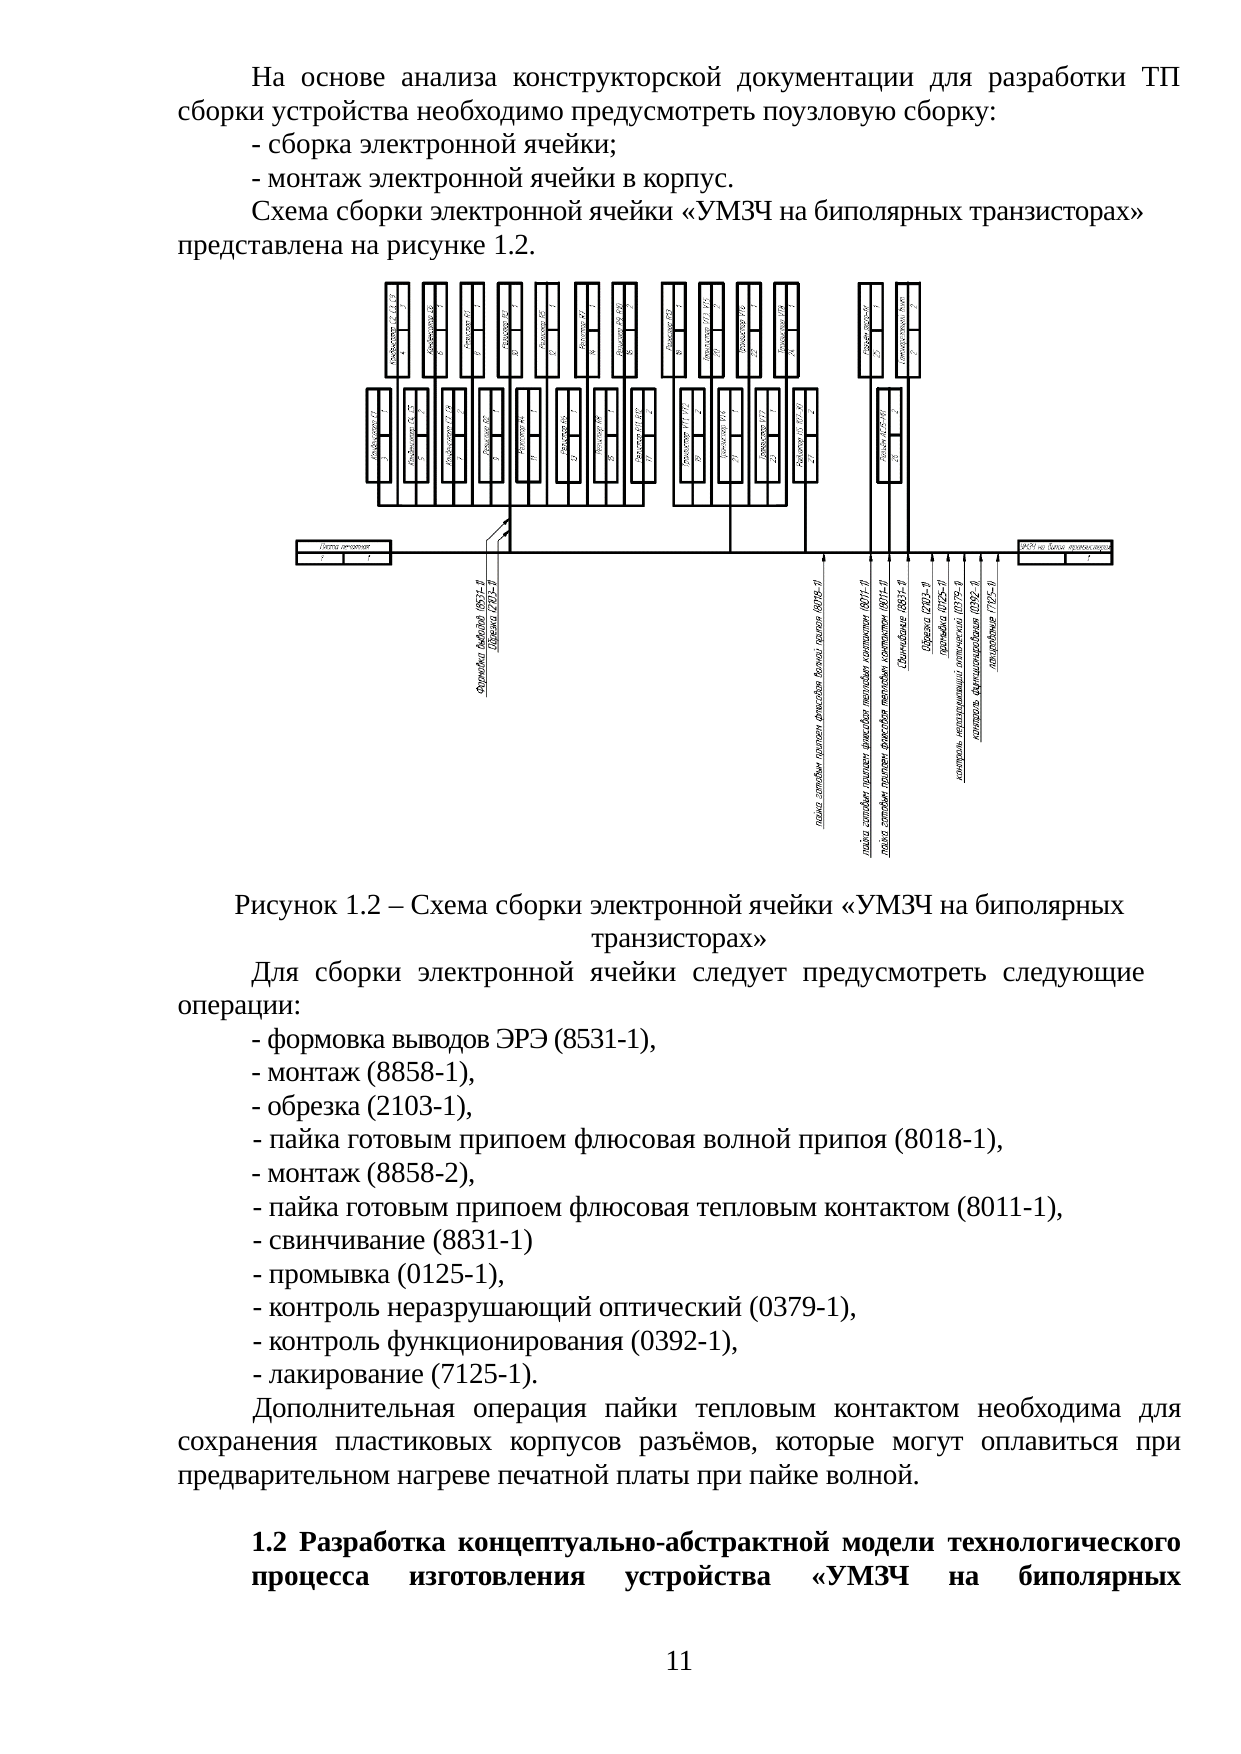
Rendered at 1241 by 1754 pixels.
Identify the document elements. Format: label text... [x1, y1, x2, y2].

subtitle 1.2 Разработка концептуально-абстрактной модели технологического процесса изготовления устройства «УМЗЧ на биполярных [251, 1524, 1181, 1591]
text - лакирование (7125-1). [177, 1356, 1181, 1390]
text Рисунок 1.2 – Схема сборки электронной ячейки «УМЗЧ на биполярных транзисторах» [177, 887, 1181, 954]
text - монтаж электронной ячейки в корпус. [177, 160, 1181, 193]
text Схема сборки электронной ячейки «УМЗЧ на биполярных транзисторах» представлена на рисунке 1.2. [177, 193, 1181, 260]
text - свинчивание (8831-1) [177, 1222, 1181, 1256]
text На основе анализа конструкторской документации для разработки ТП сборки устройства необходимо предусмотреть поузловую сборку: [177, 59, 1181, 126]
text - пайка готовым припоем флюсовая тепловым контактом (8011-1), [177, 1189, 1181, 1222]
text Для сборки электронной ячейки следует предусмотреть следующие операции: [177, 954, 1181, 1021]
text - пайка готовым припоем флюсовая волной припоя (8018-1), [177, 1122, 1181, 1155]
text Дополнительная операция пайки тепловым контактом необходима для сохранения пластиковых корпусов разъёмов, которые могут оплавиться при предварительном нагреве печатной платы при пайке волной. [177, 1390, 1181, 1491]
text - промывка (0125-1), [177, 1256, 1181, 1289]
text - монтаж (8858-2), [177, 1155, 1181, 1189]
text - контроль неразрушающий оптический (0379-1), [177, 1289, 1181, 1323]
text - монтаж (8858-1), [177, 1054, 1181, 1088]
text - сборка электронной ячейки; [177, 126, 1181, 160]
text - обрезка (2103-1), [177, 1088, 1181, 1122]
text - контроль функционирования (0392-1), [177, 1323, 1181, 1356]
text - формовка выводов ЭРЭ (8531-1), [177, 1021, 1181, 1054]
